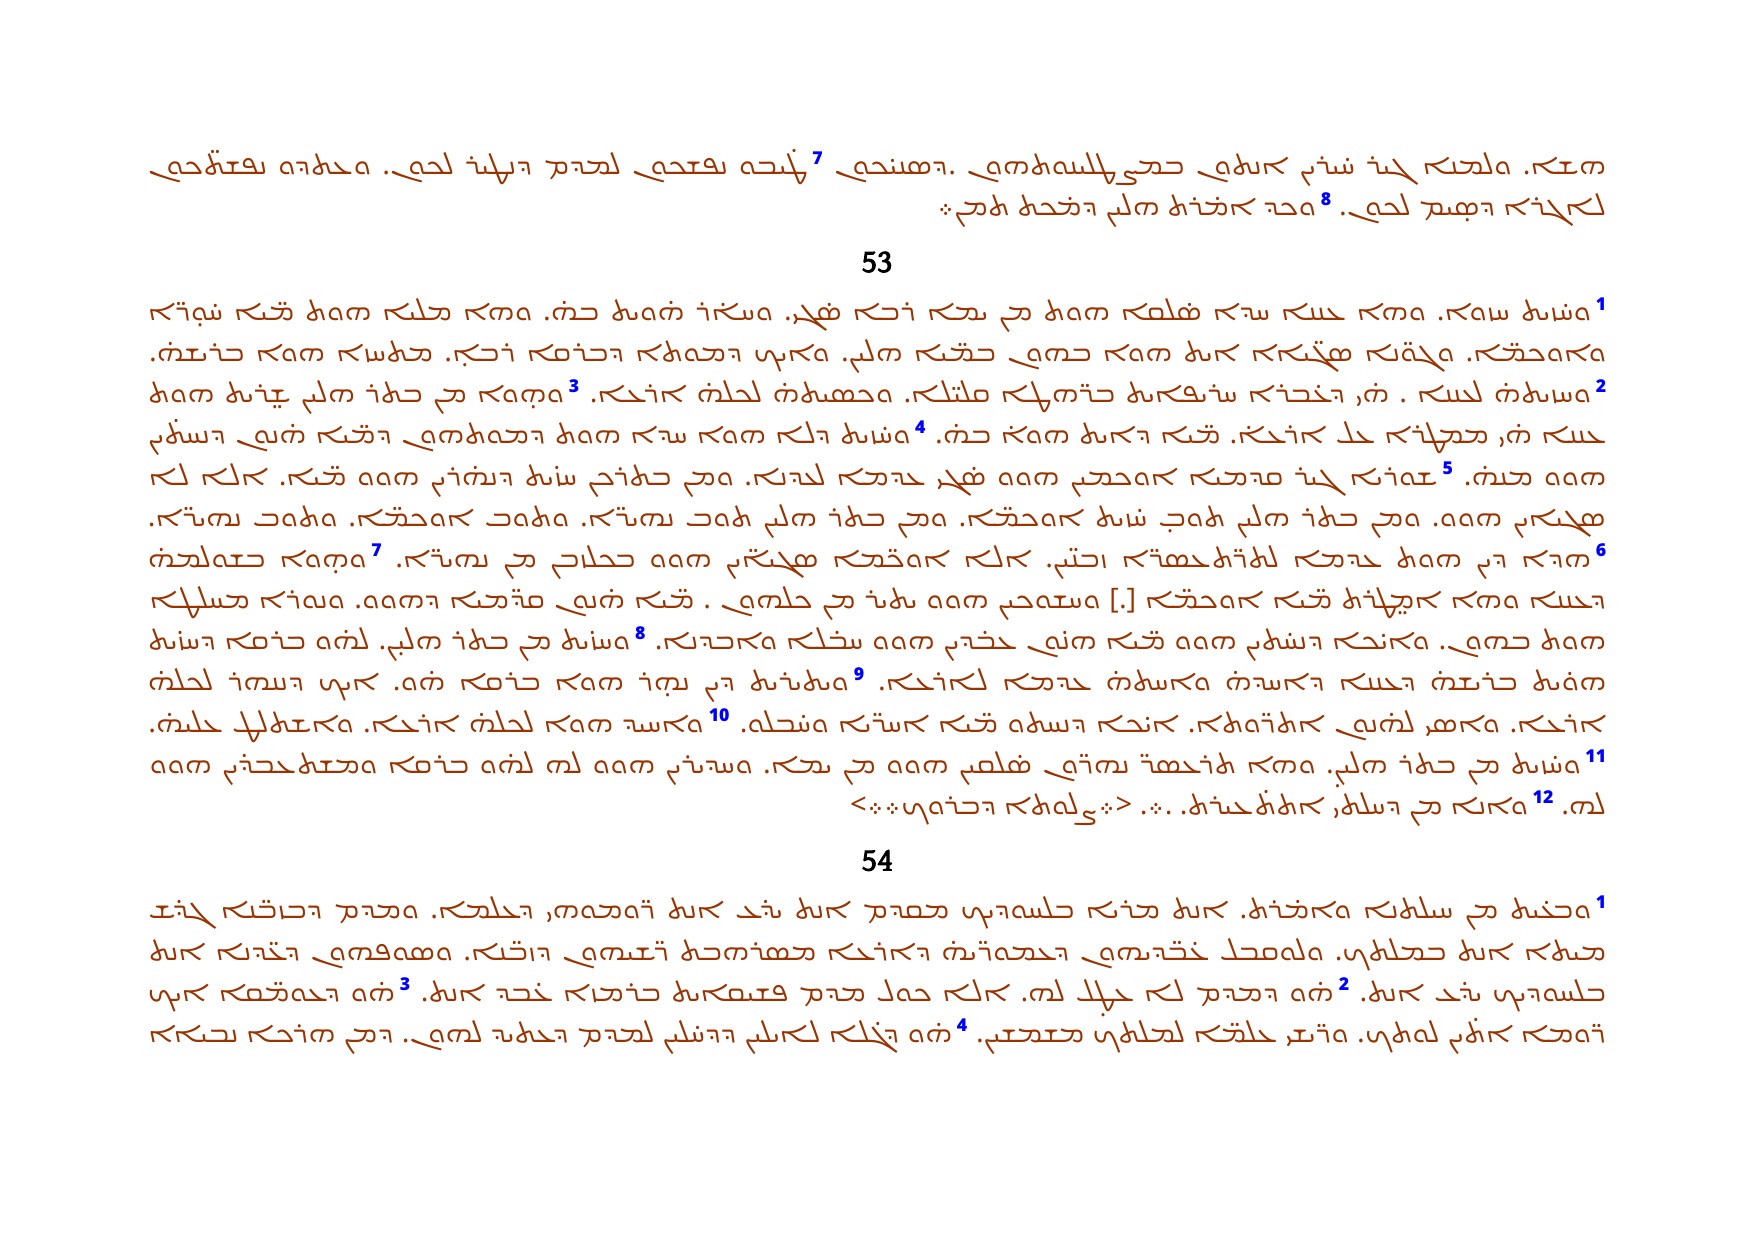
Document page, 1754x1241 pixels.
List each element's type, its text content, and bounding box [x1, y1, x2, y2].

text 53 [148, 242, 1606, 281]
text 54 [148, 841, 1606, 879]
text 1 ܘܚ̇ܙܝܬ ܚܙܘܐ. ܘܗܐ ܥܢܢܐ ܚܕܐ ܣ̇ܠܩܐ ܗܘܬ ܡܢ ܝܡܐ ܪܒܐ ܣ̇ܓܝ. ܘܚܐ̇ܪ ܗ̇ܘܝܬ ܒܗ̇. ܘܗܐ ܡܠܝܐ ܗܘܬ ܡ̈ܝܐ ܚ̇ܘ̣ܖ̈ܐ ܘܐܘܟܡ̈ܐ. ܘܓܘ̈ܢܐ ܣܓ̈ܝܐܐ ܐܝܬ ܗܘܐ ܒܗܘܢ ܒܡ̈ܝܐ ܗܠܝܢ. ܘܐܝܟ ܕܡܘܬܐ ܕܒܪܩܐ ܪܒܐ̣. ܡܬܚܙܐ ܗܘܐ ܒܪܝܫܗ̇. 2 ܘܚܙܝܬܗ̇ ܠܥܢܢܐ . ܗ̇ܝ ܕܥ̇ܒܪܐ ܚܪܝܦܐܝܬ ܒܖ̈ܗܛܐ ܩܠܝ̈ܠܐ. ܘܟܣܝܬܗ̇ ܠܟܠܗ̇ ܐܪܥܐ. 3 ܘܗ̣ܘܐ ܡܢ ܒܬܪ ܗܠܝܢ ܫ̤ܪܝܬ ܗܘܬ ܥܢܢܐ ܗ̇ܝ ܡܡܛܪܐ ܥܠ ܐܪܥܐ̇. ܡ̈ܝܐ ܕܐܝܬ ܗܘܐ̇ ܒܗ̇. 4 ܘܚ̇ܙܝܬ ܕܠܐ ܗܘܐ ܚܕܐ ܗܘܬ ܕܡܘܬܗܘܢ ܕܡ̈ܝܐ ܗ̇ܢܘܢ ܕܢܚܬ̇ܝܢ ܗܘܘ ܡܢܗ̇. 5 ܫܘܪܝܐ ܓܝܪ ܩܕܡܝܐ ܐܘܟܡܝܢ ܗܘܘ ܣ̇ܓܝ ܥܕܡܐ ܠܥܕܢܐ. ܘܡܢ ܒܬܪܟܢ ܚܙ̇ܝܬ ܕܢܗ̇ܪܝܢ ܗܘܘ ܡ̈ܝܐ. ܐܠܐ ܠܐ ܣܓܝܐܝܢ ܗܘܘ. ܘܡܢ ܒܬܪ ܗܠܝܢ ܬܘܒ̣ ܚ̇ܙܝܬ ܐܘܟܡ̈ܐ. ܘܡܢ ܒܬܪ ܗܠܝܢ ܬܘܒ ܢܗܝܖ̈ܐ. ܘܬܘܒ ܐܘܟܡ̈ܐ. ܘܬܘܒ ܢܗܝܖ̈ܐ. 6 ܗܕܐ ܕܝܢ ܗܘܬ ܥܕܡܐ ܠܬܖ̈ܬܥܣܖ̈ܐ ܙܒܢ̈ܝܢ. ܐܠܐ ܐܘܟ̈ܡܐ ܣܓܝܐ̈ܝܢ ܗܘܘ ܒܟܠܙܒܢ ܡܢ ܢܗܝܖ̈ܐ. 7 ܘܗ̣ܘܐ ܒܫܘܠܡܗ̇ ܕܥܢܢܐ ܘܗܐ ܐܡ̤ܛܪܬ ܡ̈ܝܐ ܐܘܟܡ̈ܐ [.] ܘܚܫܘܟܝܢ ܗܘܘ ܝܬܝܪ ܡܢ ܟܠܗܘܢ . ܡ̈ܝܐ ܗ̇ܢܘܢ ܩܕ̈ܡܝܐ ܕܗܘܘ. ܘܢܘܪܐ ܡܚܠܛܐ ܗܘܬ ܒܗܘܢ. ܘܐܝ̇ܟܐ ܕܢܚ̇ܬܝܢ ܗܘܘ ܡ̈ܝܐ ܗܢ̇ܘܢ ܥܒ̇ܕܝܢ ܗܘܘ ܚܒ̇ܠܐ ܘܐܒܕܢܐ. 8 ܘܚܙ̇ܝܬ ܡܢ ܒܬܪ ܗܠܝ̣ܢ. ܠܗ̇ܘ ܒܪܩܐ ܕܚܙ̇ܝܬ ܗܘ̇ܝܬ ܒܪܝܫܗ̇ ܕܥܢܢܐ ܕܐܚܕܗ̇ ܘܐܚܬܗ̇ ܥܕܡܐ ܠܐܪܥܐ. 9 ܘܝܬܝܪܝܬ ܕܝܢ ܢܗ̣ܪ ܗܘܐ ܒܪܩܐ ܗ̇ܘ. ܐܝܟ ܕܢܢܗܪ ܠܟܠܗ̇ ܐܪܥܐ. ܘܐܣܝ ܠܗ̇ܢܘܢ ܐܬܖ̈ܘܬܐ. ܐܝ̇ܟܐ ܕܢܚܬܘ ܡ̈ܝܐ ܐܚܖ̈ܝܐ ܘܚ̇ܒܠܘ. 10 ܘܐܚܝܕ ܗܘܐ ܠܟܠܗ̇ ܐܪܥܐ. ܘܐܫܬܠܛ ܥܠܝܗ̇. 11 ܘܚ̇ܙܝܬ ܡܢ ܒܬܪ ܗܠܝܢ̣. ܘܗܐ ܬܪܥܣܖ̈ ܢܗܖ̈ܘܢ ܣ̇ܠܩܝܢ ܗܘܘ ܡܢ ܝܡܐ. ܘܚܕܝܪܝܢ ܗܘܘ ܠܗ ܠܗ̇ܘ ܒܪܩܐ ܘܡܫܬܥܒܕ̇ܝܢ ܗܘܘ ܠܗ. 12 ܘܐܢܐ ܡܢ ܕܚܠܬܝ ܐܬܬ̇ܥܝܪܬ. .܀. <܀ܨܠܘܬܐ ܕܒܪܘܟ܀܀> [148, 293, 1606, 828]
text ܗܫܐ. ܘܠܡܢܐ ܓܝܪ ܚ̇ܝܪܝܢ ܐܢܬܘܢ ܒܡܨܛܠܝܢܘܬܗܘܢ .ܕܣܢܝ̇ܟܘܢ 7 ܛ̇ܝܒܘ ܢܦܫܟܘܢ ܠܡܕܡ ܕܢܛܝܪ ܠܟܘܢ. ܘܥܬܕܘ ܢܦܫܬ̈ܟܘܢ ܠܐܓܪܐ ܕܣ̣ܝܡ ܠܟܘܢ. 8 ܘܟܕ ܐܡ̇ܪܬ ܗܠܝܢ ܕܡ̇ܟܬ ܬܡܢ܀ [148, 148, 1606, 230]
text 1 ܘܒܥ̇ܝܬ ܡܢ ܚܝܠܬܢܐ ܘܐܡ̇ܪܬ. ܐܢܬ ܡܪܝܐ ܒܠܚܘܕܝܟ ܡܩܕܡ ܐܢܬ ܝܕ̇ܥ ܐܢܬ ܖ̈ܘܡܘܗܝ ܕܥܠܡܐ. ܘܡܕܡ ܕܒܙܒ̈ܢܐ ܓܕ̇ܫ ܡܝܬܐ ܐܢܬ ܒܡܠܬܟ. ܘܠܘܩܒܠ ܥ̇ܒ̈ܕܝܗܘܢ ܕܥܡܘܖ̈ܝܗ̇ ܕܐܪܥܐ ܡܣܪܗܒܬ ܖ̈ܫܝܗܘܢ ܕܙܒ̈ܢܐ. ܘܣܘܦܗܘܢ ܕܥ̈ܕܢܐ ܐܢܬ ܒܠܚܘܕܝܟ ܝܕ̇ܥ ܐܢܬ. 2 ܗ̇ܘ ܕܡܕܡ ܠܐ ܥܛ̣ܠ ܠܗ. ܐܠܐ ܟܘܠ ܡܕܡ ܦܫܝܩܐܝܬ ܒܪܡܙܐ ܥ̇ܒܕ ܐܢܬ. 3 ܗ̇ܘ ܕܥܘܡ̈ܩܐ ܐܝܟ ܖ̈ܘܡܐ ܐܬ̇ܝܢ ܠܘܬܟ. ܘܖ̈ܝܫܝ ܥܠܡ̈ܐ ܠܡܠܬܟ ܡܫܡܫܝܢ. 4 ܗ̇ܘ ܕܓ̇ܠܐ ܠܐܝܠܝܢ ܕܕܚ̇ܠܝܢ ܠܡܕܡ ܕܥܬܝܕ ܠܗܘܢ. ܕܡܢ ܗܪܟܐ ܢܒܝܐܐ ܐܢܘܢ̣. 5 ܡܘܕܥ ܓܢܒܖ̈ܘܬܐ ܠܐܝܠܝܢ ܕܠܐ ܝܕܥ̇ܝܢ. ܬܪܥ ܣܝܓܐ ܠܐܝܠܝܢ ܕܠܐ ܡܦܣܝܢ. ܘܡܢܗܪ ܚܫܘܟ̈ܬܐ ܘܓ̇ܠܐ ܟܣܝ̈ܬܐ ܠܐܝܠܝܢ ܕܕܠܐ ܡܘܡ ܐܢܘܢ. ܐܝܠܝܢ ܕܒܗܝܡܢܘܬܐ ܐܫܬܥܒܕܘ ܠܟ ܘܠܢܡܘܣܟ. 6 ܐܢܬ ܚܘ̣ܝܬ ܠܥ̣ܒܕܟ ܚܙܘܢܐ ܗܢܐ. ܓ̇ܠܐ ܠܝ ܐܦ ܦܘܫܩܗ. 7 ܝܕ̇ܥ ܐܢܐ ܓܝܪ ܕܥܠ ܐ̇ܝܠܝܢ ܕܒ̇ܥ̇ܝܬ ܡܢܟ ܢܣ̇ܒܬ ܦܬܓܡܐ. ܘܥܠ ܡܕܡ ܕܒ̇ܥܝܬ ܓܠ̣ܝܬ ܠܝ. ܘܐܘܕܥܬܢܝ ܒܐܝ̇ܢܐ ܩܠܐ ܐܫ̇ܒܚܟ. ܐܘ ܡܢ ܐܝܠܝܢ ܗܕ̈ܡܐ ܐܣܩ ܠܟ ܬܫܒܘܚܬܐ ܘܗܘܠܠܐ. 8 ܐܢ ܓܝܪ ܢܗܘܘܢ ܗܕܡ̈ܝ ܦܘ̈ܡܐ "> ܘܡܢ̈ܐ ܕܖ̈ܝܫܝ ܩ̈ܠܐ̣. ܐܦ ܠܐ ܗܟܢܐ ܡܫܟܚ ܐܢܐ ܕܐ̇ܦܪܥܟ ܬܫܒܘܚܬܐ. ܐܘ ܕܐ̇ܫܒܚܟ ܐܝܟ ܕܙܕܩ̇. ܘܠܐ ܬܫܒܘܚܬܟ ܡ̇ܫܟܚ ܐܢܐ ܕܐ̇ܬܢܐ̇. ܐܘ ܕܐܡ̇ܪ ܗܕܪܐ ܕܝܐܝܘܬܟ. 9 ܡܢܐ ܓܝܪ ܐܢܐ ܒܒܢܝܢ̈ܫܐ. ܐܘ ܡܢܐ ܚܫܝܒ ܐܢܐ ܒܐܝܠܝܢ ܕܡܝܬܪܝܢ ܡܢܝ ܕܫܡ̇ܥܬ ܗܠܝܢ ܟܘܠܗܝܢ ܬܡܝ̈ܗܬܐ ܡܢ ܡܪܝܡܐ. ܘܣܒܖ̈ܬܐ ܕܠܐ ܡܣܬ̈ܝܟܢ ܡܢ ܗ̇ܘ ܕܒܪܢܝ. 10 ܛܘܒ̈ܝܗ̇ ܠܐܡܝ ܒܝܠܕ̈ܬܐ. ܘܬܫܬܒܚ ܒܢ̈ܫܐ ܝܠܕܬܝ. 11 ܐܢܐ ܕܝܢ ܠܐ ܐܫ̇ܬܘܩ ܕܐܫ̇ܒܚ ܠܚܝܠܬܢܐ. ܐܠܐ ܒܩܠܐ ܕܫܘܒܚܐ ܐܬ̇ܢܐ ܬܕܡܖ̈ܬܗ. 12 ܘܡ̣ܢܘ ܓܝܪ ܡܬܕܡܐ ܒܬܕܡܖ̈ܬܟ ܐܠܗܐ. ܐܘ ܡܢ̣ܘ ܡܕܪܟ ܡܚܫܒܬܟ […] ܕܚܝ̈ܐ[.] 13 ܐܢܬ ܓܝܪ ܒܬܪܥܝܬܟ ܡܕܒܪܬ ܟܠ ܒܖ̈ܝܬܐ ܕܒܪܬ ܝܡܝܢܟ. ܘܐܢܬ ܟܘܠ ܡܒܘܥܐ ܕܢܘܗܪܐ ܠܘܬܟ ܬܩܢ̣ܬ. ܘܐܘܨܖ̈ܐ ܕܚܟܡܬܐ ܬܚܝܬ ܬܪܘܢܘܣ ܕܝܠܟ ܥܬ̣ܕܬ. 14 ܘܟܐܢܐܝܬ ܐܒ̇ܕܝܢ ܐܝܠܝܢ ܕܠܐ ܐܚܒܘ ܠܢܡܘܣܟ. ܘܬܫܢܝܩܐ ܕܕܝ̣ܢܐ ܡܩܒܠ ܠܐܝܠܝܢ ܕܠܐ ܐܫܬܥܒܕܘ ܠܐܘܚܕܢܟ. 15 ܐܢ ܐܕܡ ܓܝܪ ܩܕܡܝ ܚܛ̣ܐ. ܘܐܝܬܝ ܡܘܬܐ ܥܠ ܟܠ ܕܠܐ ܒܙܒܢܗ. ܐܠܐ ܐܦ ܐܝܠܝܢ ܕܐܬܝܠܕܘ ܡܢܗ ܟܘܠ ܐܢܫ ܐܢܫ ܡܢܗܘܢ ܛܝܒ ܠܢܦܫܗ ܬܫܢܝܩܐ ܕܥܬܝܕ. ܘܬܘܒ ܐܢܫ ܐܢܫ ܡܢܗܘܢ ܓܒ̣ܐ ܠܗ ܬܫܒ̈ܚܬܐ ܕܥܬܝ̈ܕܢ. 16 ܫܪܝܪܐܝܬ ܓܝܪ ܗ̇ܘ ܕܡܗ̇ܝܡܢ ܢܣܒ ܐܓܪܐ. 17 ܗܫܐ ܕܝܢ ܗܦܘܟܘ ܠܚ̣ܒܠܐ ܥ̈ܘ̇ܠܐ ܕܗܫܐ. ܡܛܠ ܕܚܪܝܦܐܝܬ ܡܬܦܩܕܝܢ ܐܢܬܘܢ ܕܒܙܒܢ […] ܣܟܘܠܬܢܘܬܗ ܕܡܪܝܡܐ. 18 ܠܐ ܓܝܪ ܐܠܦܟܘܢ ܥ̈ܒ̇ܕܘܗܝ. ܐܦ ܠܐ ܐܦܝܣܬܟܘܢ ܐܘܡܢܘܬܐ ܕܒ̣ܪܝܬܗ ܕܒܟܠܙܒܢ. 19 ܠܐ ܐܝܬܘܗܝ ܗܟܝܠ ܐܕܡ ܥܠ̣ܬܐ ܐܠܐ ܠܢܦܫܗ ܒܠܚܘܕ. ܟܠܢ ܕܝܢ ܐܢܫ ܐܢܫ ܗ̣ܘܐ ܠܢܦܫܗ ܐܕܡ. 20 ܐܢܬ ܕܝܢ ܡܪܝܐ ܥܠ ܐܝܠܝܢ ܕܓܠ̣ܝܬ ܠܝ ܦܫ̇ܩ ܠܝ. ܘܥܠ ܡܕܡ ܕܒ̇ܥܝܬ ܡܢܟ ܐ̇ܘܕܥܝܢܝ. 21 ܒܫܘܠܡܗ ܓܝܪ ܕܥܠܡܐ ܬܒܥܬܐ ܗܘ̇ܝܐ ܡܢ ܐܝܠܝܢ ܕܐܥܘܠܘ ܐܝܟ ܥܘ̣ܠܗܘܢ. ܘܡܫܒܚ ܐܢܬ ܠܡܗܝܡ̈ܢܐ ܐܝܟ ܗܝܡܢܘܬܗܘܢ. 22 ܠܐܝܠܝܢ ܓܝܪ ܕܒܕܝܠܟ ܐܢܘܢ ܐܢܬ ܡܕܒܪܬ. ܘܠܐܝܠܝܢ ܕܚ̇ܛܝܢ ܥ̇ܛܐ ܐܢܬ ܡܢ ܕܝܠܟ܀܁܁ [148, 892, 1606, 1057]
